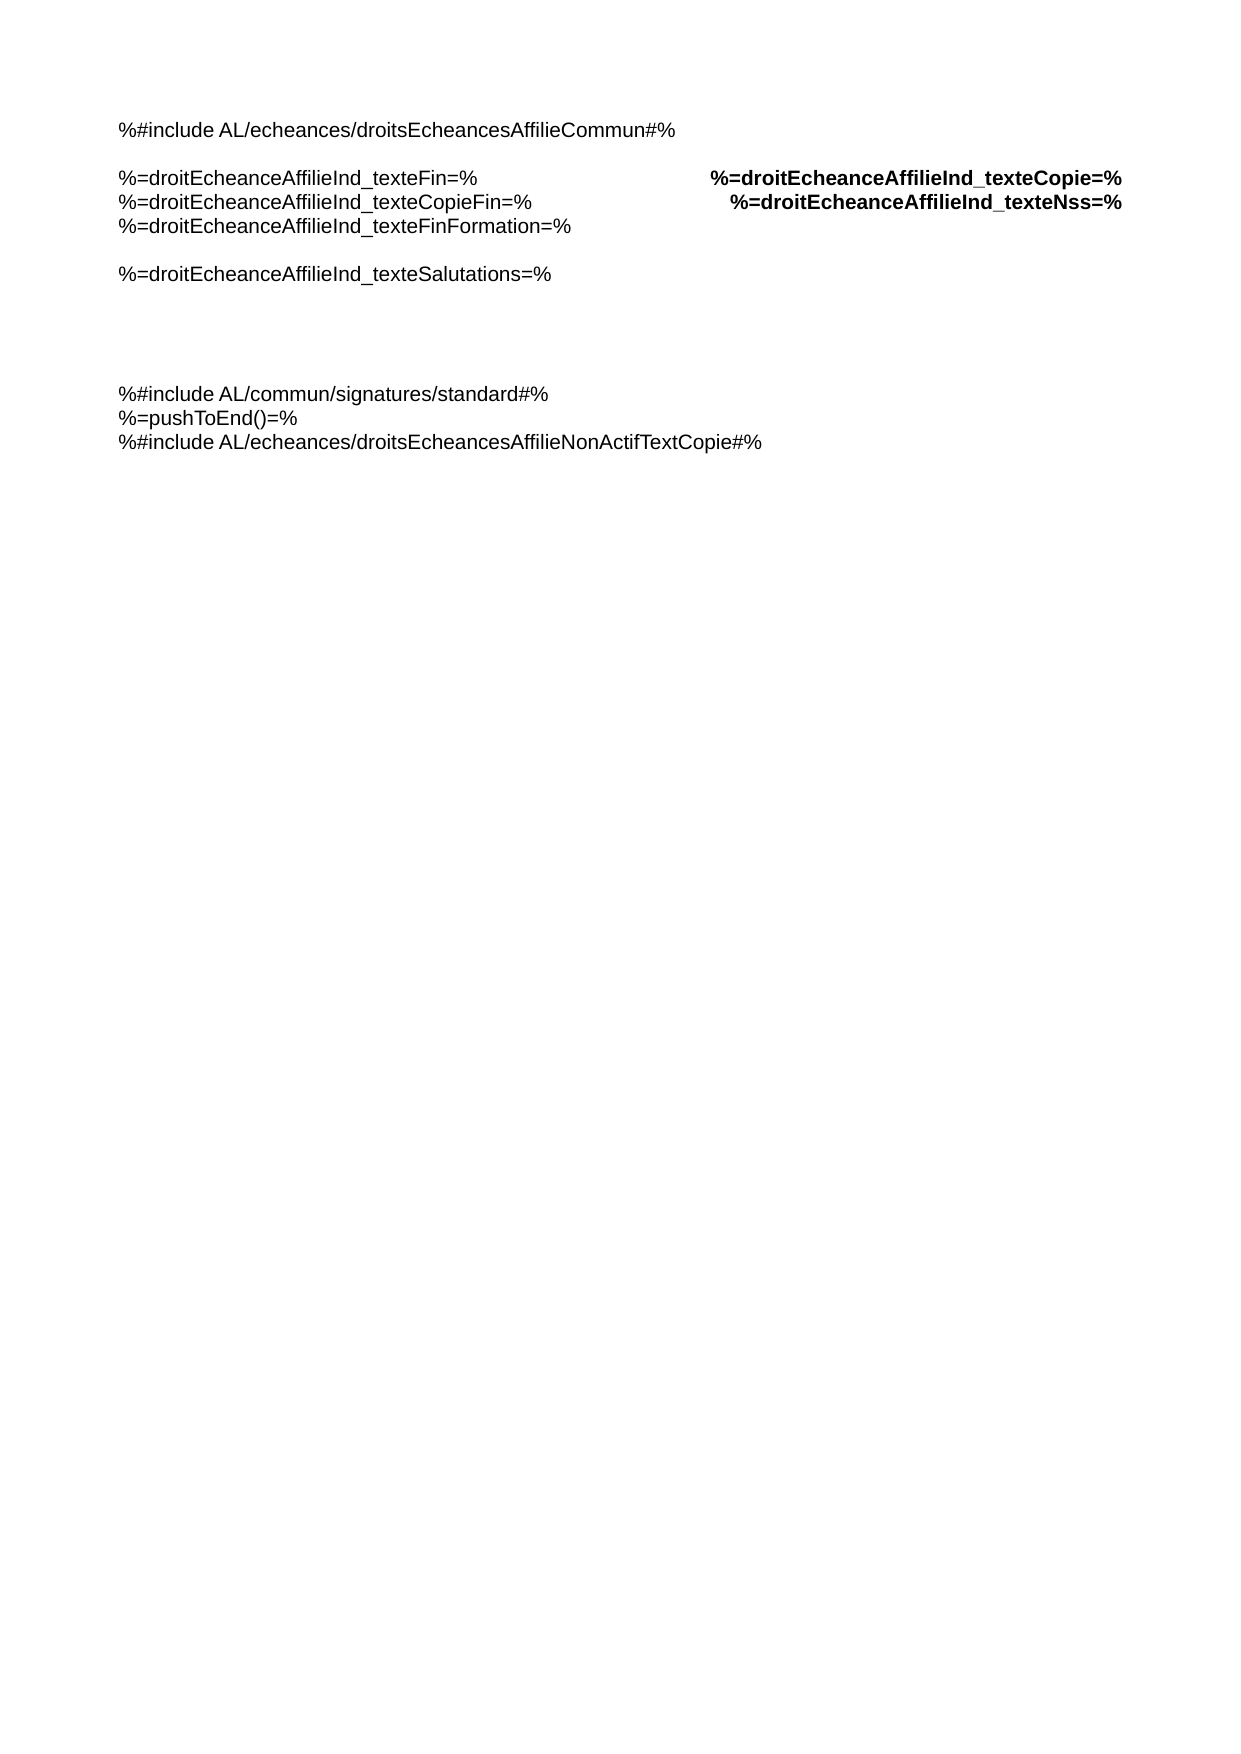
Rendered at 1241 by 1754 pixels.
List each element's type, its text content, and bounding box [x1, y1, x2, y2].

text %#include AL/echeances/droitsEcheancesAffilieNonActifTextCopie#% [118, 429, 1122, 453]
text %#include AL/commun/signatures/standard#% [118, 382, 1122, 406]
text %#include AL/echeances/droitsEcheancesAffilieCommun#% [118, 118, 1131, 142]
text %=droitEcheanceAffilieInd_texteSalutations=% [118, 262, 1122, 286]
text %=droitEcheanceAffilieInd_texteFin=% %=droitEcheanceAffilieInd_texteCopie=% %=droitEcheanceAffilieInd_texteCopieFin=% %=droitEcheanceAffilieInd_texteNss=% %=droitEcheanceAffilieInd_texteFinFormation=% [118, 166, 1122, 238]
text %=pushToEnd()=% [118, 406, 1122, 429]
